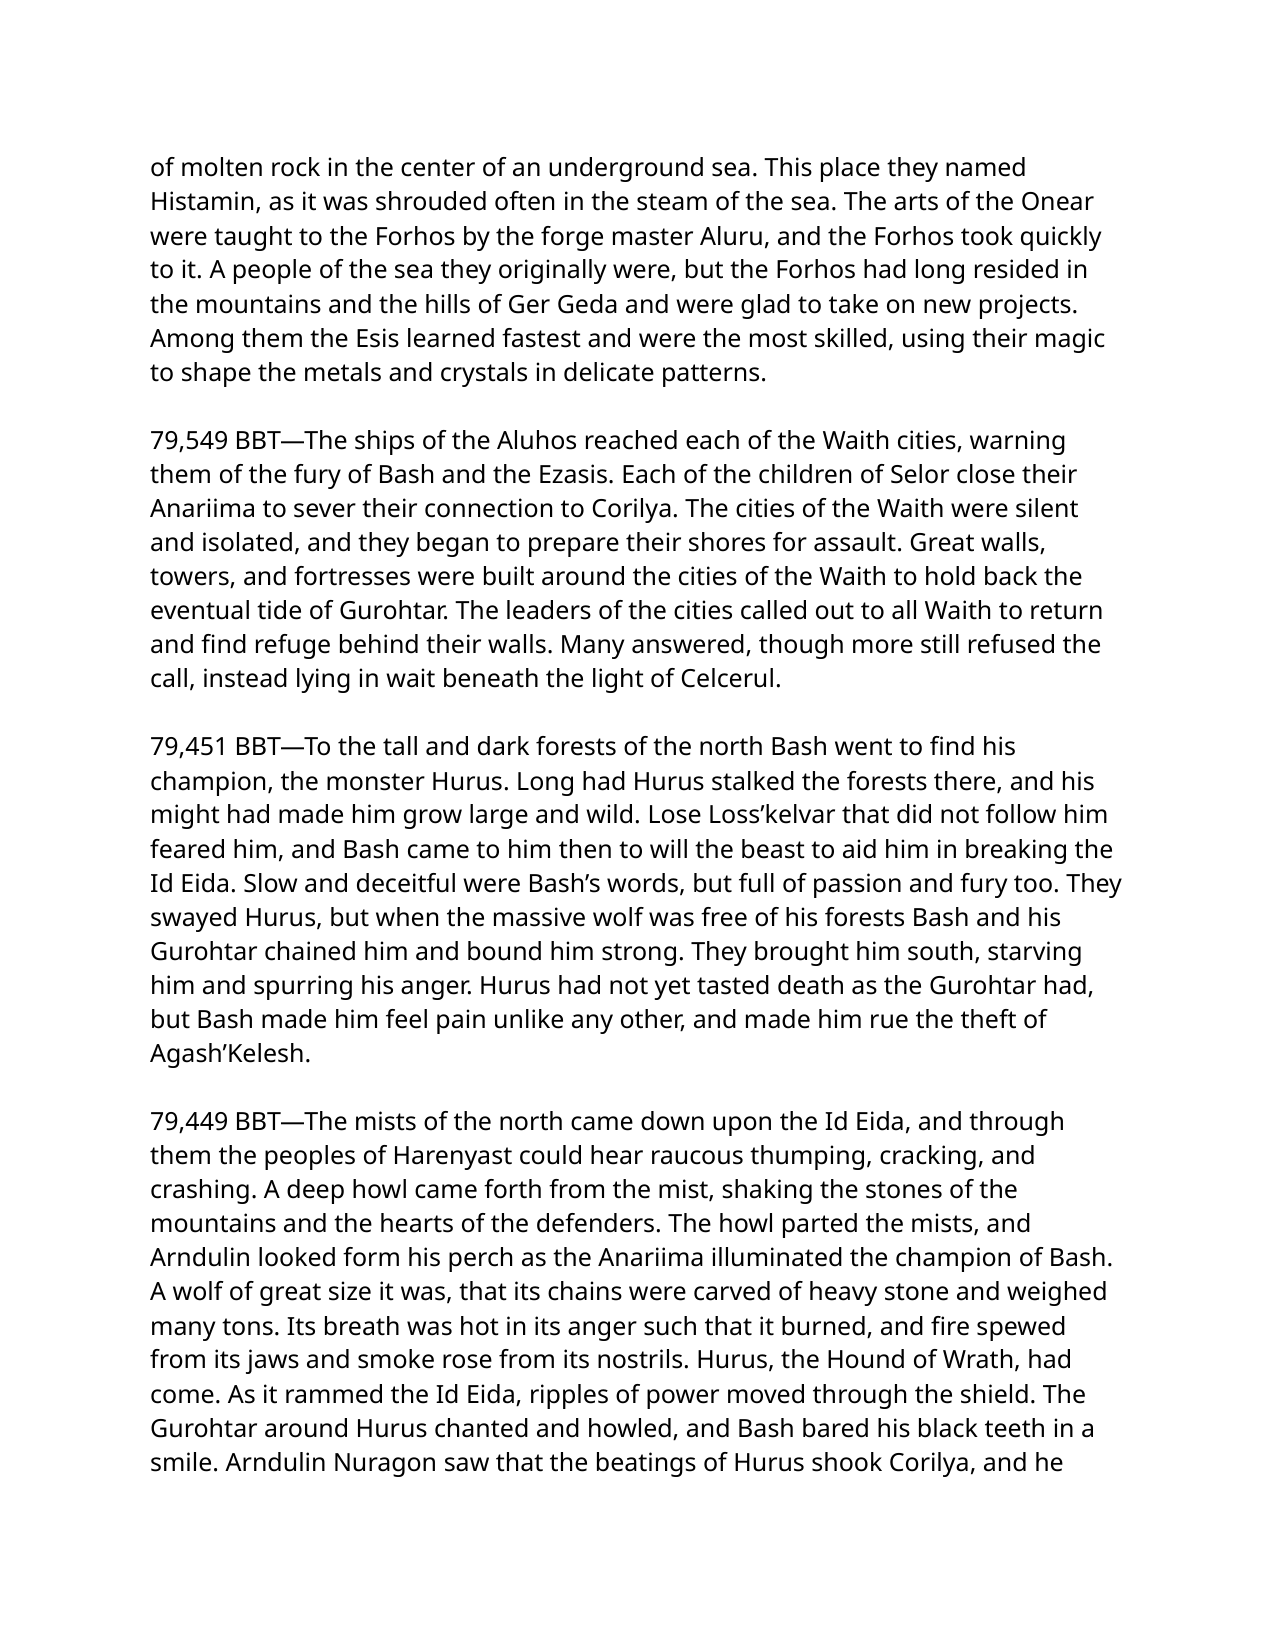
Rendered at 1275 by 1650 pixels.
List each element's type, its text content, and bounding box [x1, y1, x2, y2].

text of molten rock in the center of an underground sea. This place they named Histamin, as it was shrouded often in the steam of the sea. The arts of the Onear were taught to the Forhos by the forge master Aluru, and the Forhos took quickly to it. A people of the sea they originally were, but the Forhos had long resided in the mountains and the hills of Ger Geda and were glad to take on new projects. Among them the Esis learned fastest and were the most skilled, using their magic to shape the metals and crystals in delicate patterns. [150, 150, 1125, 388]
text 79,451 BBT—To the tall and dark forests of the north Bash went to find his champion, the monster Hurus. Long had Hurus stalked the forests there, and his might had made him grow large and wild. Lose Loss’kelvar that did not follow him feared him, and Bash came to him then to will the beast to aid him in breaking the Id Eida. Slow and deceitful were Bash’s words, but full of passion and fury too. They swayed Hurus, but when the massive wolf was free of his forests Bash and his Gurohtar chained him and bound him strong. They brought him south, starving him and spurring his anger. Hurus had not yet tasted death as the Gurohtar had, but Bash made him feel pain unlike any other, and made him rue the theft of Agash’Kelesh. [150, 729, 1125, 1070]
text 79,449 BBT—The mists of the north came down upon the Id Eida, and through them the peoples of Harenyast could hear raucous thumping, cracking, and crashing. A deep howl came forth from the mist, shaking the stones of the mountains and the hearts of the defenders. The howl parted the mists, and Arndulin looked form his perch as the Anariima illuminated the champion of Bash. A wolf of great size it was, that its chains were carved of heavy stone and weighed many tons. Its breath was hot in its anger such that it burned, and fire spewed from its jaws and smoke rose from its nostrils. Hurus, the Hound of Wrath, had come. As it rammed the Id Eida, ripples of power moved through the shield. The Gurohtar around Hurus chanted and howled, and Bash bared his black teeth in a smile. Arndulin Nuragon saw that the beatings of Hurus shook Corilya, and he [150, 1104, 1125, 1478]
text 79,549 BBT—The ships of the Aluhos reached each of the Waith cities, warning them of the fury of Bash and the Ezasis. Each of the children of Selor close their Anariima to sever their connection to Corilya. The cities of the Waith were silent and isolated, and they began to prepare their shores for assault. Great walls, towers, and fortresses were built around the cities of the Waith to hold back the eventual tide of Gurohtar. The leaders of the cities called out to all Waith to return and find refuge behind their walls. Many answered, though more still refused the call, instead lying in wait beneath the light of Celcerul. [150, 422, 1125, 695]
